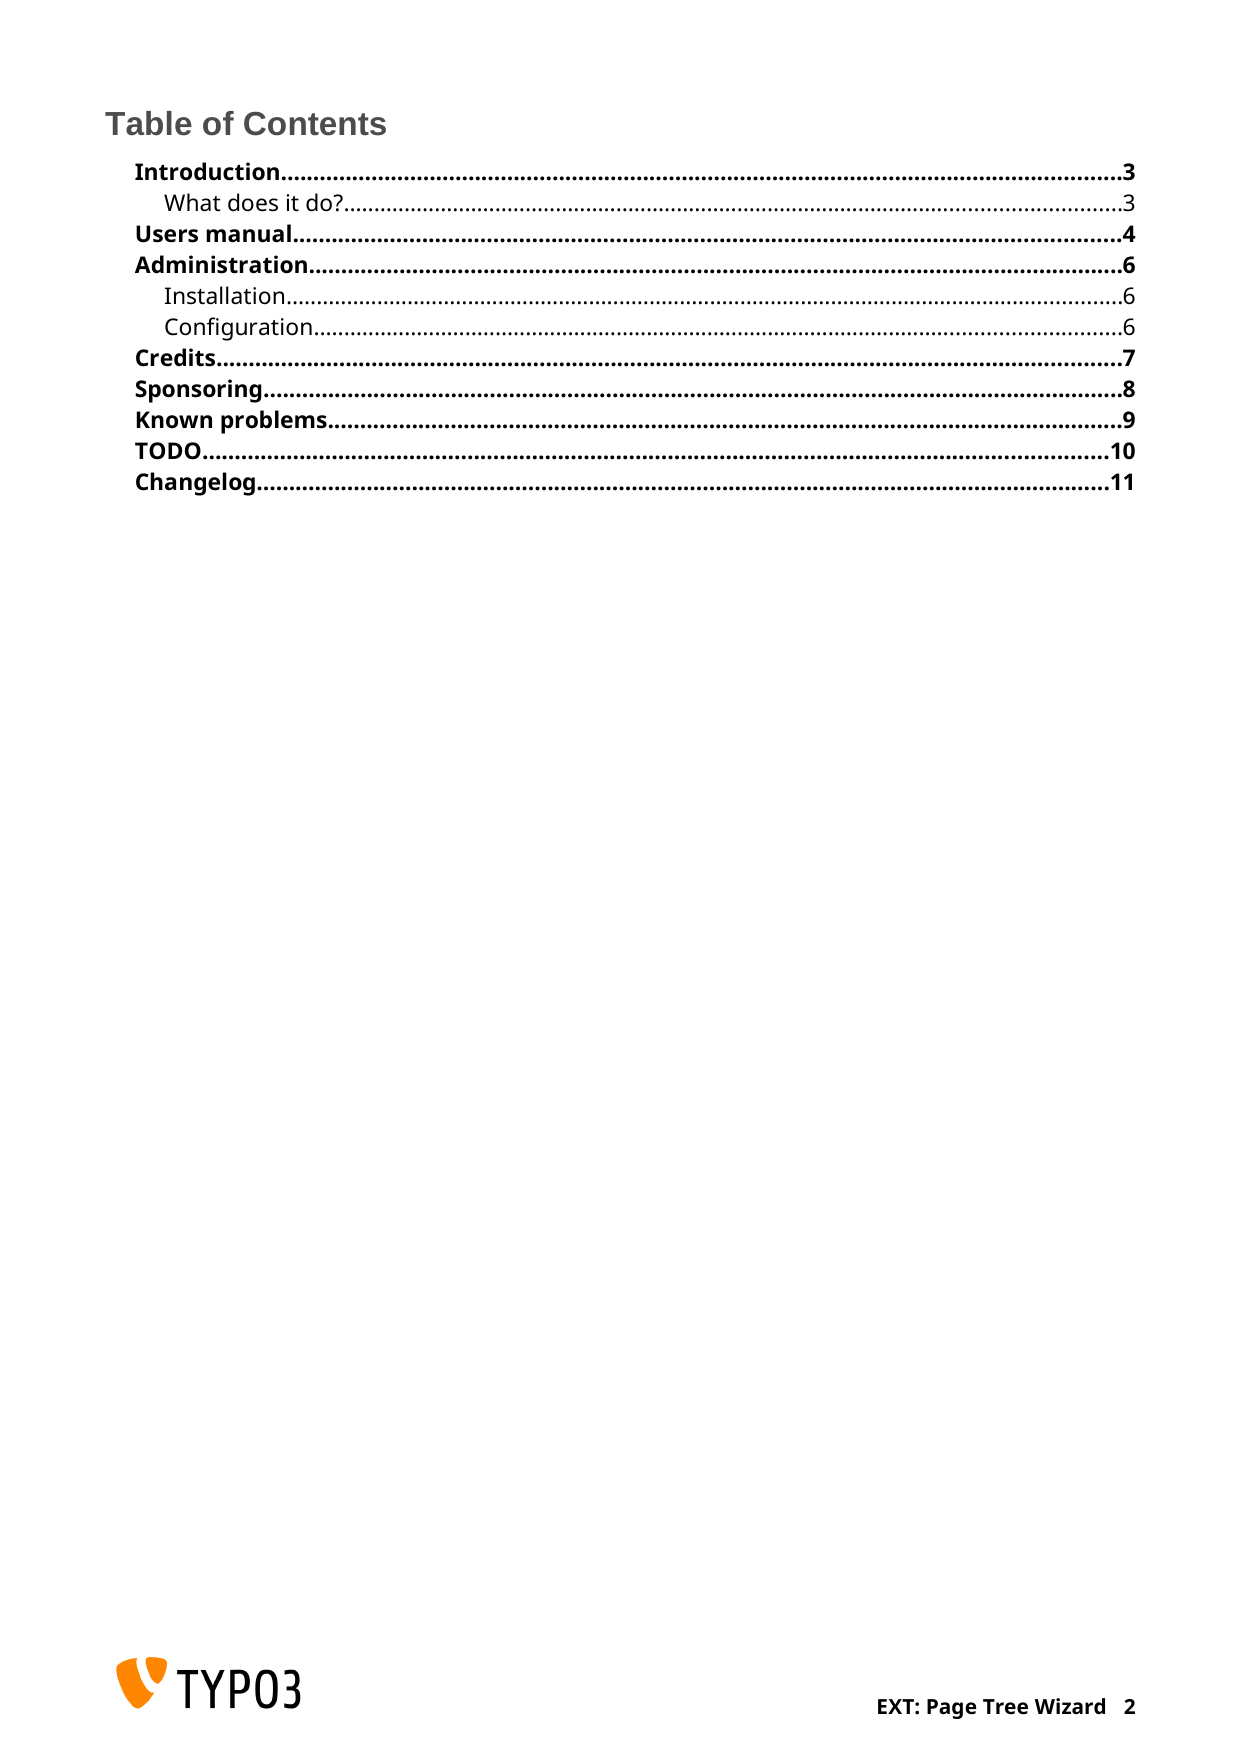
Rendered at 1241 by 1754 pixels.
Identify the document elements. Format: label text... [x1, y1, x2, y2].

text Administration 6 [134, 249, 1136, 280]
text TODO 10 [134, 435, 1136, 466]
subtitle Table of Contents [105, 105, 1136, 142]
text Sponsoring 8 [134, 373, 1136, 404]
text Configuration 6 [164, 311, 1136, 342]
text What does it do? 3 [164, 187, 1136, 218]
text Changelog 11 [134, 466, 1136, 497]
text Installation 6 [164, 280, 1136, 311]
text EXT: Page Tree Wizard 1 [105, 151, 1136, 156]
text Introduction 3 [134, 156, 1136, 187]
text Known problems 9 [134, 404, 1136, 435]
text Users manual 4 [134, 218, 1136, 249]
text Credits 7 [134, 342, 1136, 373]
picture [104, 1648, 314, 1723]
